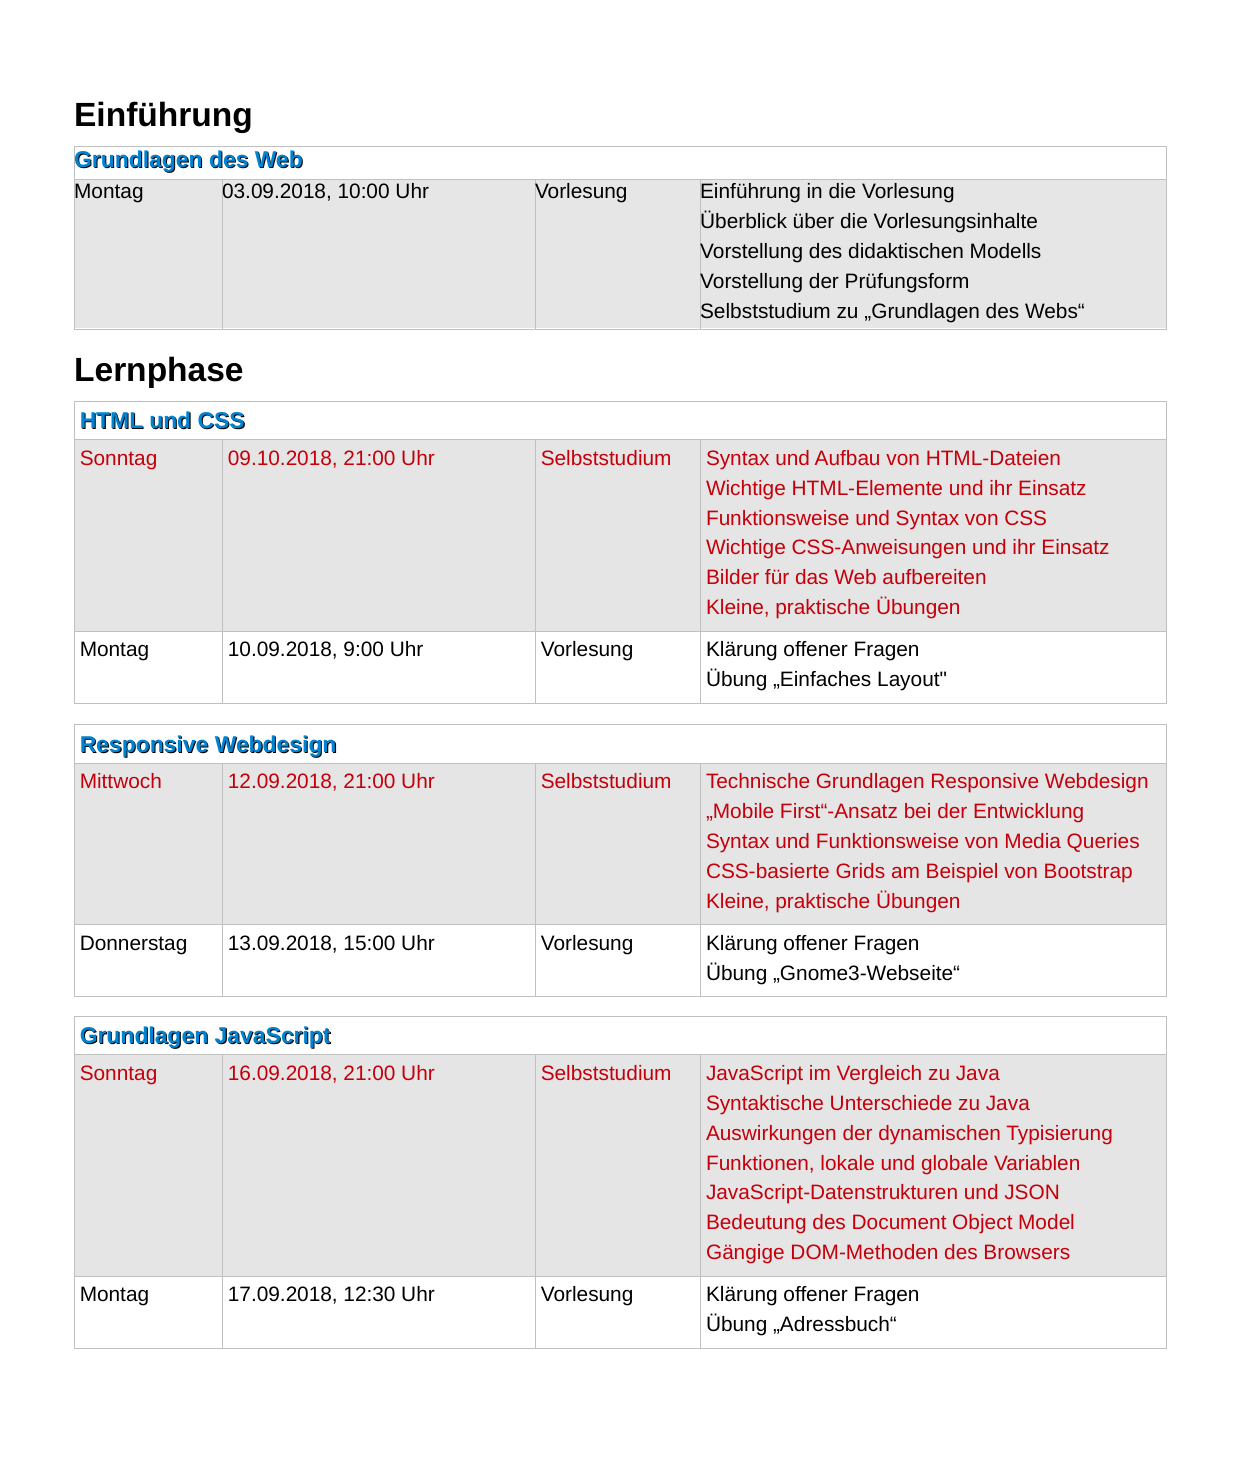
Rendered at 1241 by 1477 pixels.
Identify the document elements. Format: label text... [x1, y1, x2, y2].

table_cell 03.09.2018, 10:00 Uhr [223, 180, 535, 328]
table_cell 10.09.2018, 9:00 Uhr [223, 632, 535, 702]
table_cell Selbststudium [536, 1055, 700, 1276]
table_cell 13.09.2018, 15:00 Uhr [223, 925, 535, 996]
table_cell 09.10.2018, 21:00 Uhr [223, 440, 535, 631]
table_cell Montag [75, 632, 222, 702]
table_cell 17.09.2018, 12:30 Uhr [223, 1277, 535, 1347]
table_header Grundlagen des Web [75, 147, 1166, 178]
table_header Responsive Webdesign [75, 725, 1166, 763]
table_cell Montag [75, 1277, 222, 1347]
table_cell Sonntag [75, 1055, 222, 1276]
table_cell Mittwoch [75, 764, 222, 924]
table_cell Syntax und Aufbau von HTML-Dateien Wichtige HTML-Elemente und ihr Einsatz Funktionsweise und Syntax von CSS Wichtige CSS-Anweisungen und ihr Einsatz Bilder für das Web aufbereiten Kleine, praktische Übungen [701, 440, 1166, 631]
table_cell Vorlesung [536, 1277, 700, 1347]
table_cell Einführung in die Vorlesung Überblick über die Vorlesungsinhalte Vorstellung des didaktischen Modells Vorstellung der Prüfungsform Selbststudium zu „Grundlagen des Webs“ [701, 180, 1166, 328]
subtitle Einführung [74, 94, 1166, 133]
table_cell Technische Grundlagen Responsive Webdesign „Mobile First“-Ansatz bei der Entwicklung Syntax und Funktionsweise von Media Queries CSS-basierte Grids am Beispiel von Bootstrap Kleine, praktische Übungen [701, 764, 1166, 924]
table_cell 16.09.2018, 21:00 Uhr [223, 1055, 535, 1276]
table_cell 12.09.2018, 21:00 Uhr [223, 764, 535, 924]
table_cell Montag [75, 180, 222, 328]
table_cell Vorlesung [536, 925, 700, 996]
table_cell Vorlesung [536, 180, 700, 328]
table_cell Selbststudium [536, 764, 700, 924]
table_cell Vorlesung [536, 632, 700, 702]
table_cell Klärung offener Fragen Übung „Einfaches Layout" [701, 632, 1166, 702]
table_header HTML und CSS [75, 402, 1166, 439]
subtitle Lernphase [74, 350, 1166, 388]
table_header Grundlagen JavaScript [75, 1017, 1166, 1054]
table_cell Selbststudium [536, 440, 700, 631]
table_cell Donnerstag [75, 925, 222, 996]
table_cell Klärung offener Fragen Übung „Adressbuch“ [701, 1277, 1166, 1347]
table_cell Sonntag [75, 440, 222, 631]
table_cell JavaScript im Vergleich zu Java Syntaktische Unterschiede zu Java Auswirkungen der dynamischen Typisierung Funktionen, lokale und globale Variablen JavaScript-Datenstrukturen und JSON Bedeutung des Document Object Model Gängige DOM-Methoden des Browsers [701, 1055, 1166, 1276]
table_cell Klärung offener Fragen Übung „Gnome3-Webseite“ [701, 925, 1166, 996]
